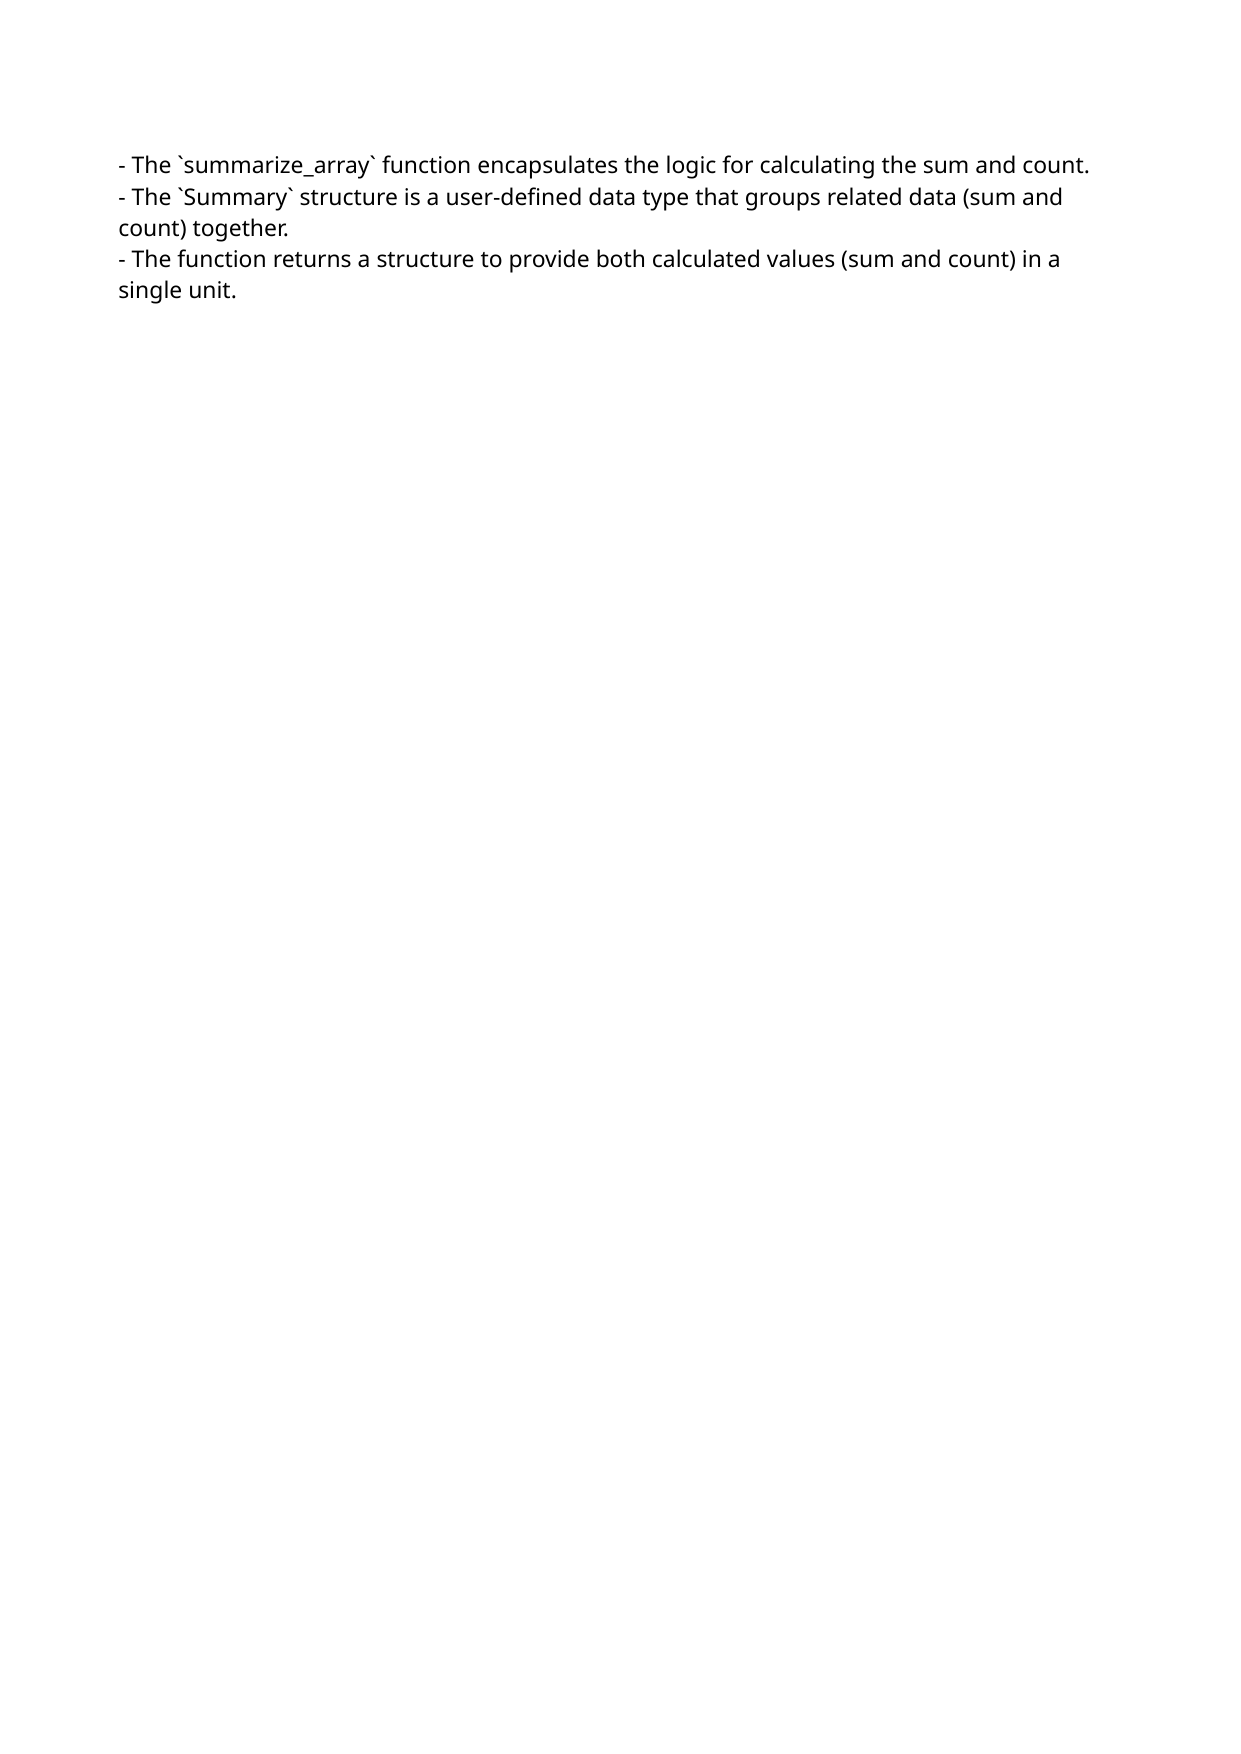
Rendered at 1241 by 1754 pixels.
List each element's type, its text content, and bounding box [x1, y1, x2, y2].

text - The function returns a structure to provide both calculated values (sum and count) in a single unit. [118, 243, 1122, 306]
text - The `summarize_array` function encapsulates the logic for calculating the sum and count. [118, 149, 1122, 181]
text - The `Summary` structure is a user-defined data type that groups related data (sum and count) together. [118, 181, 1122, 243]
